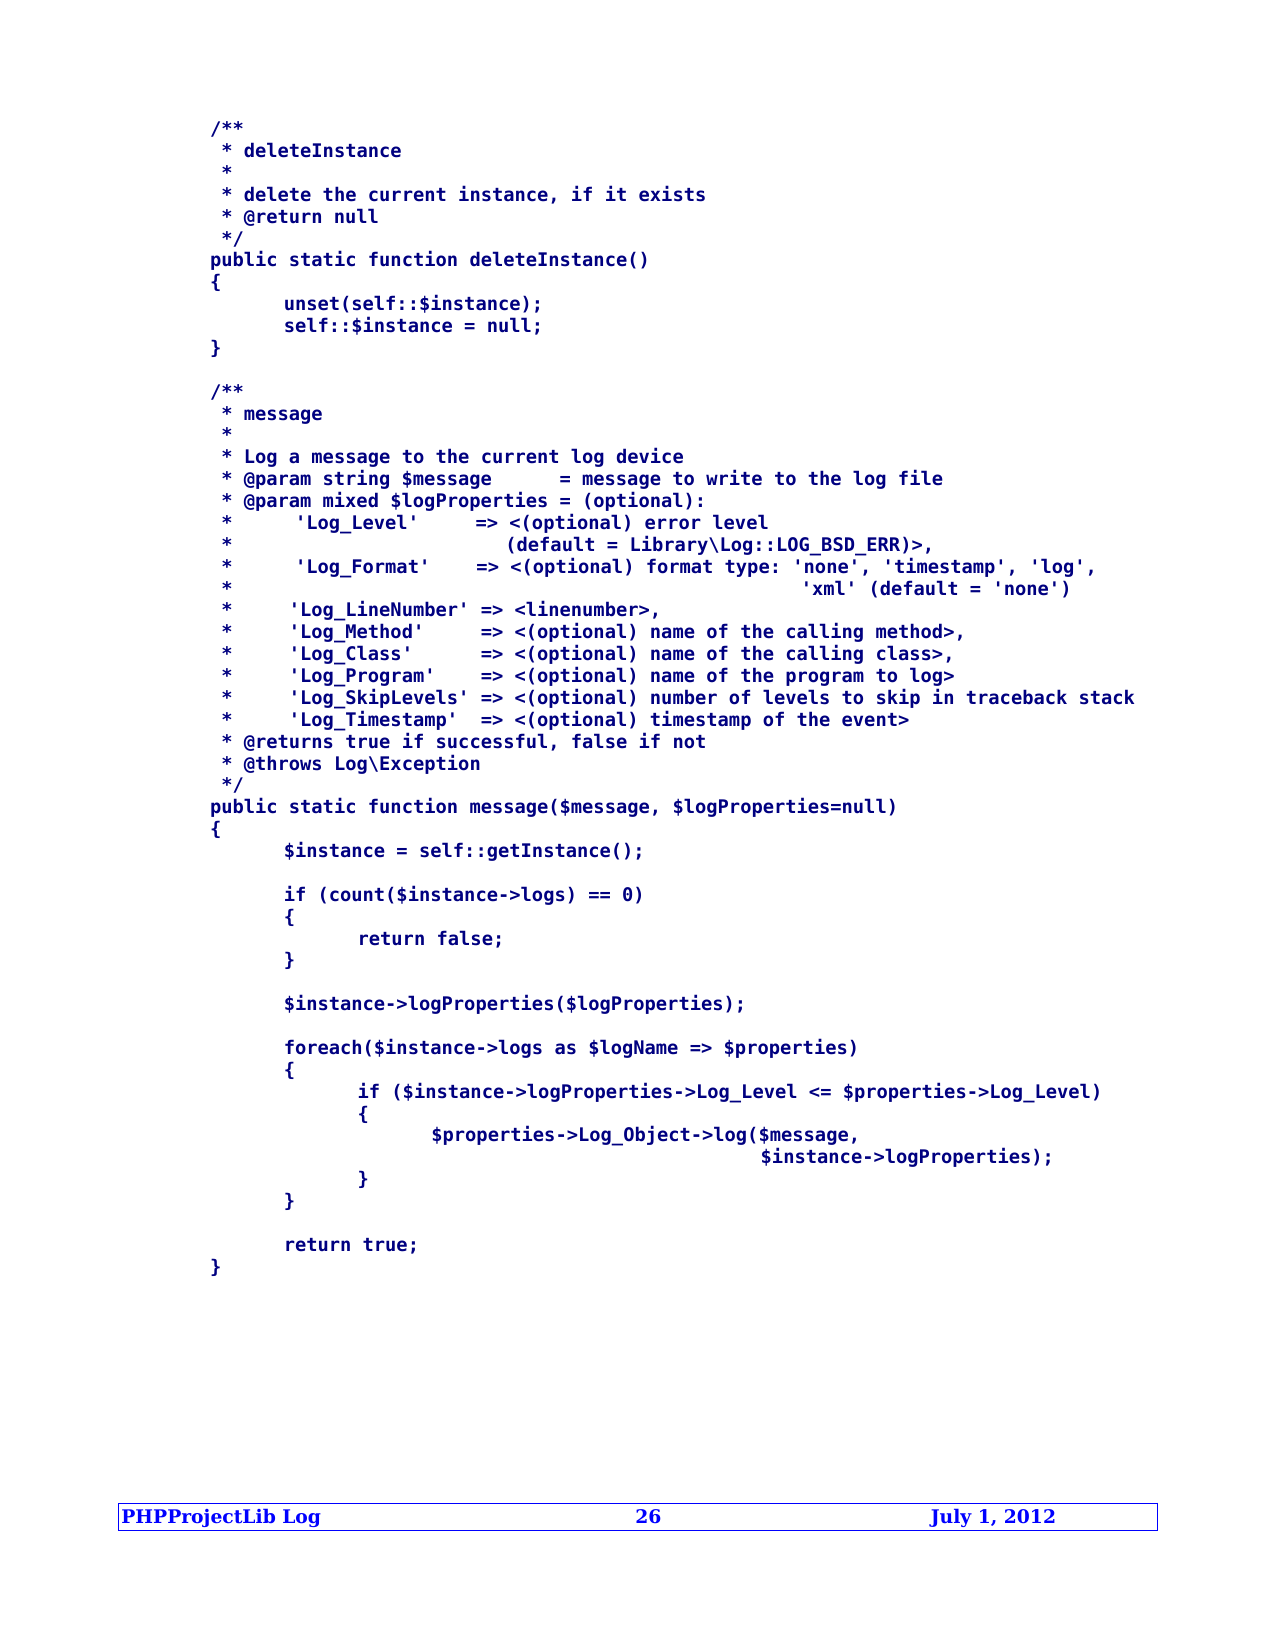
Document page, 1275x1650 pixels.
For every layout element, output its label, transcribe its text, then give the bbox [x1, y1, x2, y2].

list $properties->Log_Object->log($message, [136, 1124, 1157, 1146]
list * 'Log_SkipLevels' => <(optional) number of levels to skip in traceback stack [136, 687, 1157, 709]
list * [136, 424, 1157, 446]
list public static function deleteInstance() [136, 249, 1157, 271]
list * 'Log_Format' => <(optional) format type: 'none', 'timestamp', 'log', [136, 556, 1157, 577]
list unset(self::$instance); [136, 293, 1157, 315]
list */ [136, 774, 1157, 796]
list { [136, 1059, 1157, 1081]
list } [136, 1256, 1157, 1277]
list } [136, 1190, 1157, 1212]
list } [136, 337, 1157, 359]
list * 'Log_Class' => <(optional) name of the calling class>, [136, 643, 1157, 665]
list if (count($instance->logs) == 0) [136, 884, 1157, 906]
list */ [136, 227, 1157, 249]
list if ($instance->logProperties->Log_Level <= $properties->Log_Level) [136, 1081, 1157, 1102]
list * 'Log_Timestamp' => <(optional) timestamp of the event> [136, 709, 1157, 731]
list $instance = self::getInstance(); [136, 840, 1157, 862]
list * @return null [136, 206, 1157, 227]
list * @throws Log\Exception [136, 752, 1157, 774]
list } [136, 949, 1157, 971]
list /** [136, 381, 1157, 402]
list public static function message($message, $logProperties=null) [136, 796, 1157, 818]
list * @returns true if successful, false if not [136, 731, 1157, 752]
list { [136, 818, 1157, 840]
list return true; [136, 1234, 1157, 1256]
list * 'Log_Level' => <(optional) error level [136, 512, 1157, 534]
list * @param mixed $logProperties = (optional): [136, 490, 1157, 512]
list * 'Log_Program' => <(optional) name of the program to log> [136, 665, 1157, 687]
list return false; [136, 927, 1157, 949]
list } [136, 1168, 1157, 1190]
list * (default = Library\Log::LOG_BSD_ERR)>, [136, 534, 1157, 556]
list * Log a message to the current log device [136, 446, 1157, 468]
list foreach($instance->logs as $logName => $properties) [136, 1037, 1157, 1059]
list * 'xml' (default = 'none') [136, 577, 1157, 599]
list * [136, 162, 1157, 184]
list * 'Log_Method' => <(optional) name of the calling method>, [136, 621, 1157, 643]
list * deleteInstance [136, 140, 1157, 162]
list { [136, 1102, 1157, 1124]
list * @param string $message = message to write to the log file [136, 468, 1157, 490]
list $instance->logProperties); [136, 1146, 1157, 1168]
list $instance->logProperties($logProperties); [136, 993, 1157, 1015]
list /** [136, 118, 1157, 140]
list * 'Log_LineNumber' => <linenumber>, [136, 599, 1157, 621]
list * message [136, 402, 1157, 424]
list * delete the current instance, if it exists [136, 184, 1157, 206]
list { [136, 271, 1157, 293]
list { [136, 906, 1157, 927]
list self::$instance = null; [136, 315, 1157, 337]
